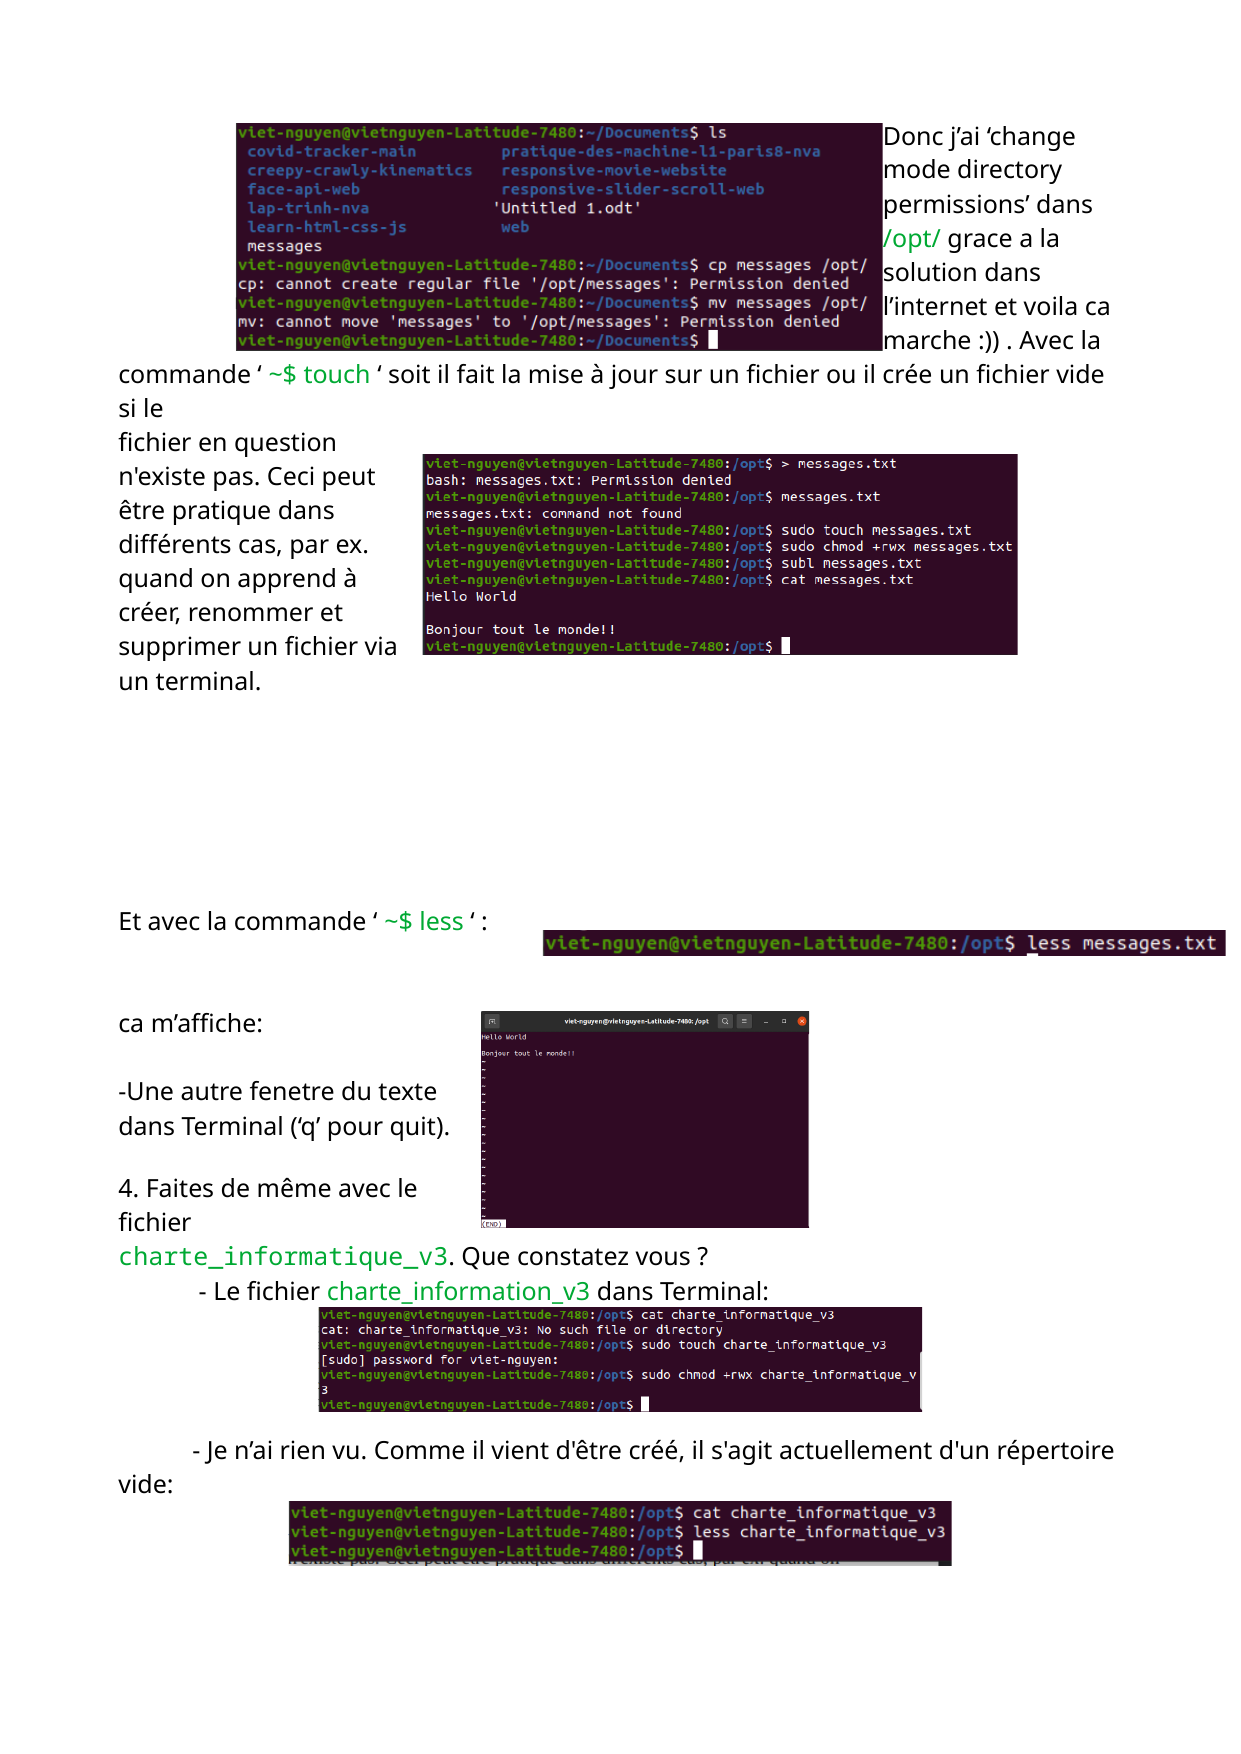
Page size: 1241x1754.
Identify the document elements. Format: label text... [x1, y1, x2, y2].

picture [235, 123, 883, 351]
picture [422, 454, 1018, 655]
text Et avec la commande ‘ ~$ less ‘ : [118, 904, 1122, 938]
picture [288, 1501, 952, 1566]
text - Le fichier charte_information_v3 dans Terminal: [118, 1273, 1122, 1307]
picture [318, 1307, 923, 1412]
text -Une autre fenetre du texte dans Terminal (‘q’ pour quit). [118, 1074, 481, 1142]
picture [481, 1011, 810, 1228]
text ca m’affiche: [118, 1006, 1122, 1040]
text - Je n’ai rien vu. Comme il vient d'être créé, il s'agit actuellement d'un répertoire vide: [118, 1433, 1122, 1501]
text [810, 1074, 1122, 1142]
picture [542, 930, 1226, 956]
text 4. Faites de même avec le fichier charte_informatique_v3. Que constatez vous ? [118, 1171, 1122, 1273]
text Donc j’ai ‘change mode directory permissions’ dans /opt/ grace a la solution dans l’internet et voila ca marche :)) . Avec la commande ‘ ~$ touch ‘ soit il fait la mise à jour sur un fichier ou il crée un fichier vide si le fichier en question n'existe pas. Ceci peut être pratique dans différents cas, par ex. quand on apprend à créer, renommer et supprimer un fichier via un terminal. [118, 118, 1122, 697]
